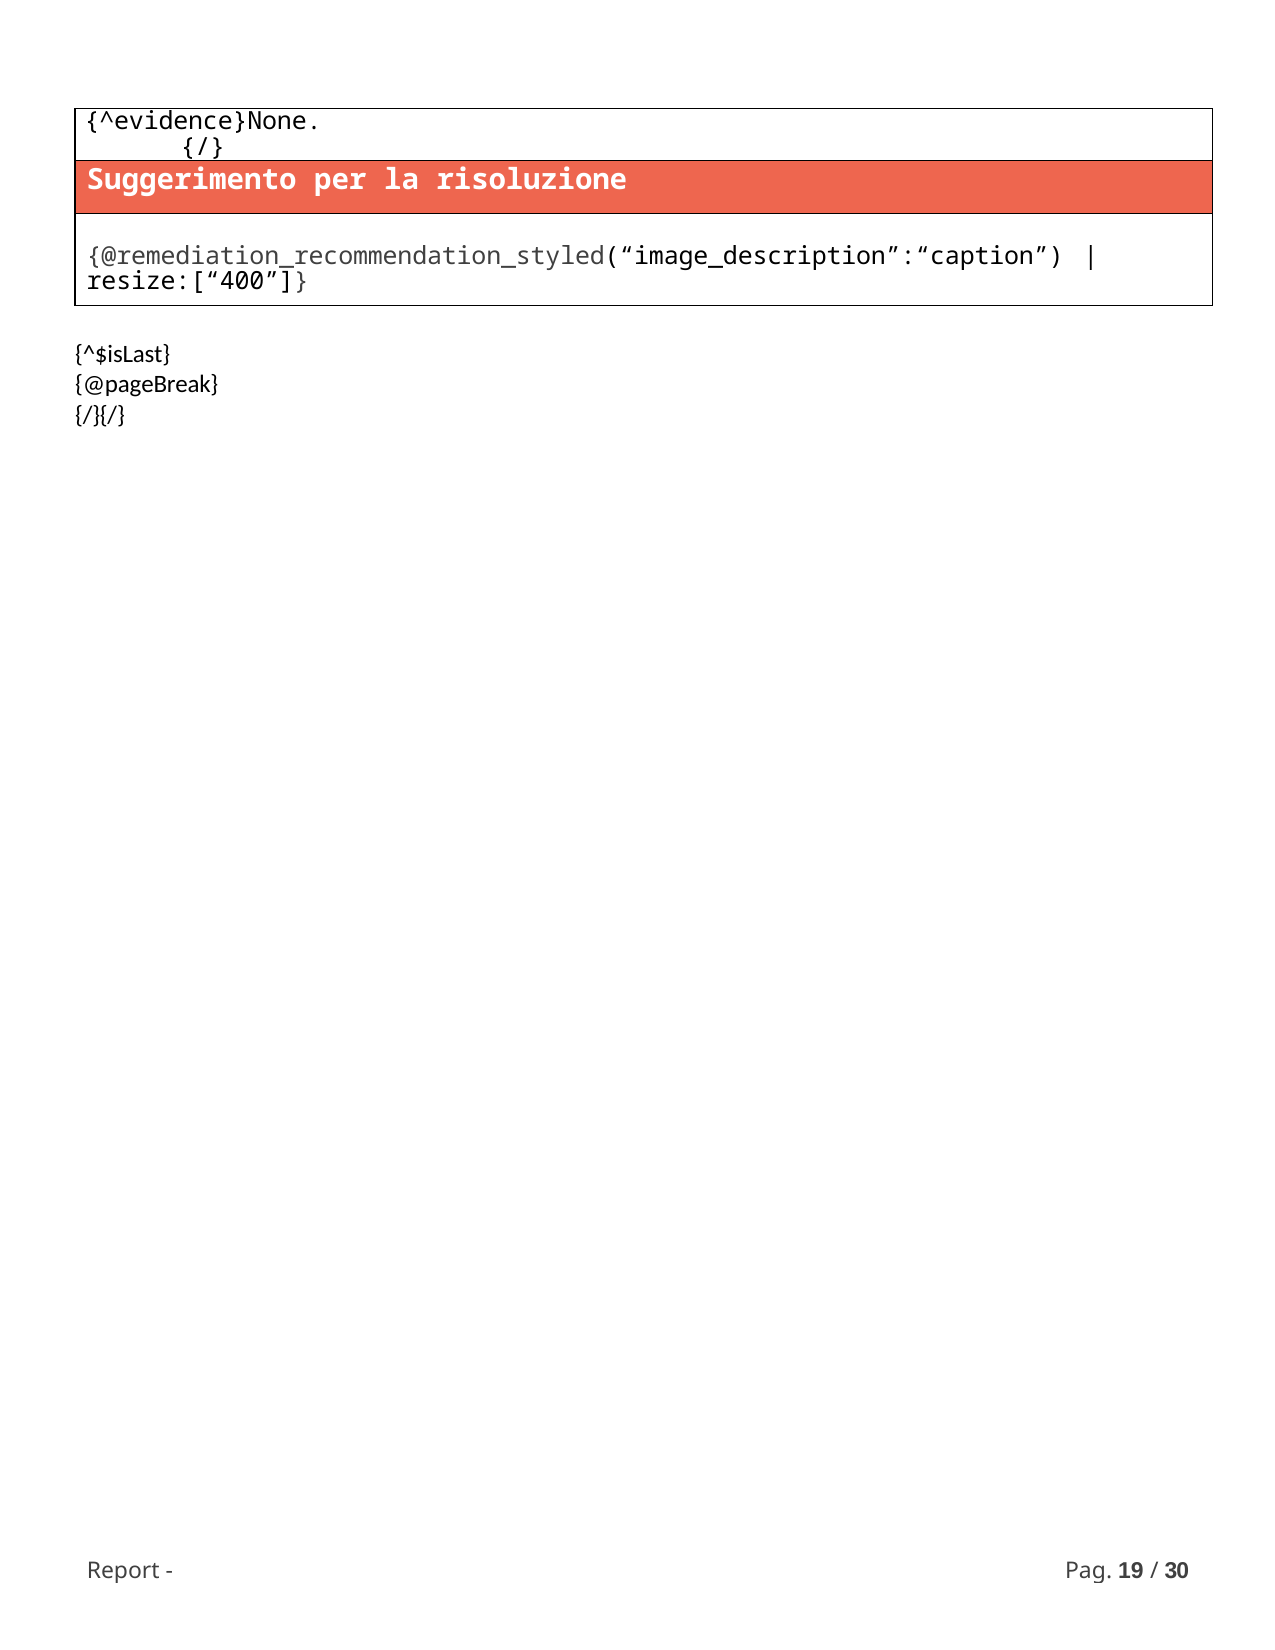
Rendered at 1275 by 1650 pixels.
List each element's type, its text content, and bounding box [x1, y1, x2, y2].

table_cell {@remediation_recommendation_styled(“image_description”:“caption”) | resize:[“400”]} [76, 214, 1212, 305]
text {@pageBreak} [75, 369, 1237, 399]
table_cell {^evidence}None.{/} [76, 109, 1212, 160]
text {/}{/} [75, 399, 1237, 429]
text {^$isLast} [75, 338, 1237, 368]
table_cell Suggerimento per la risoluzione [76, 161, 1212, 213]
